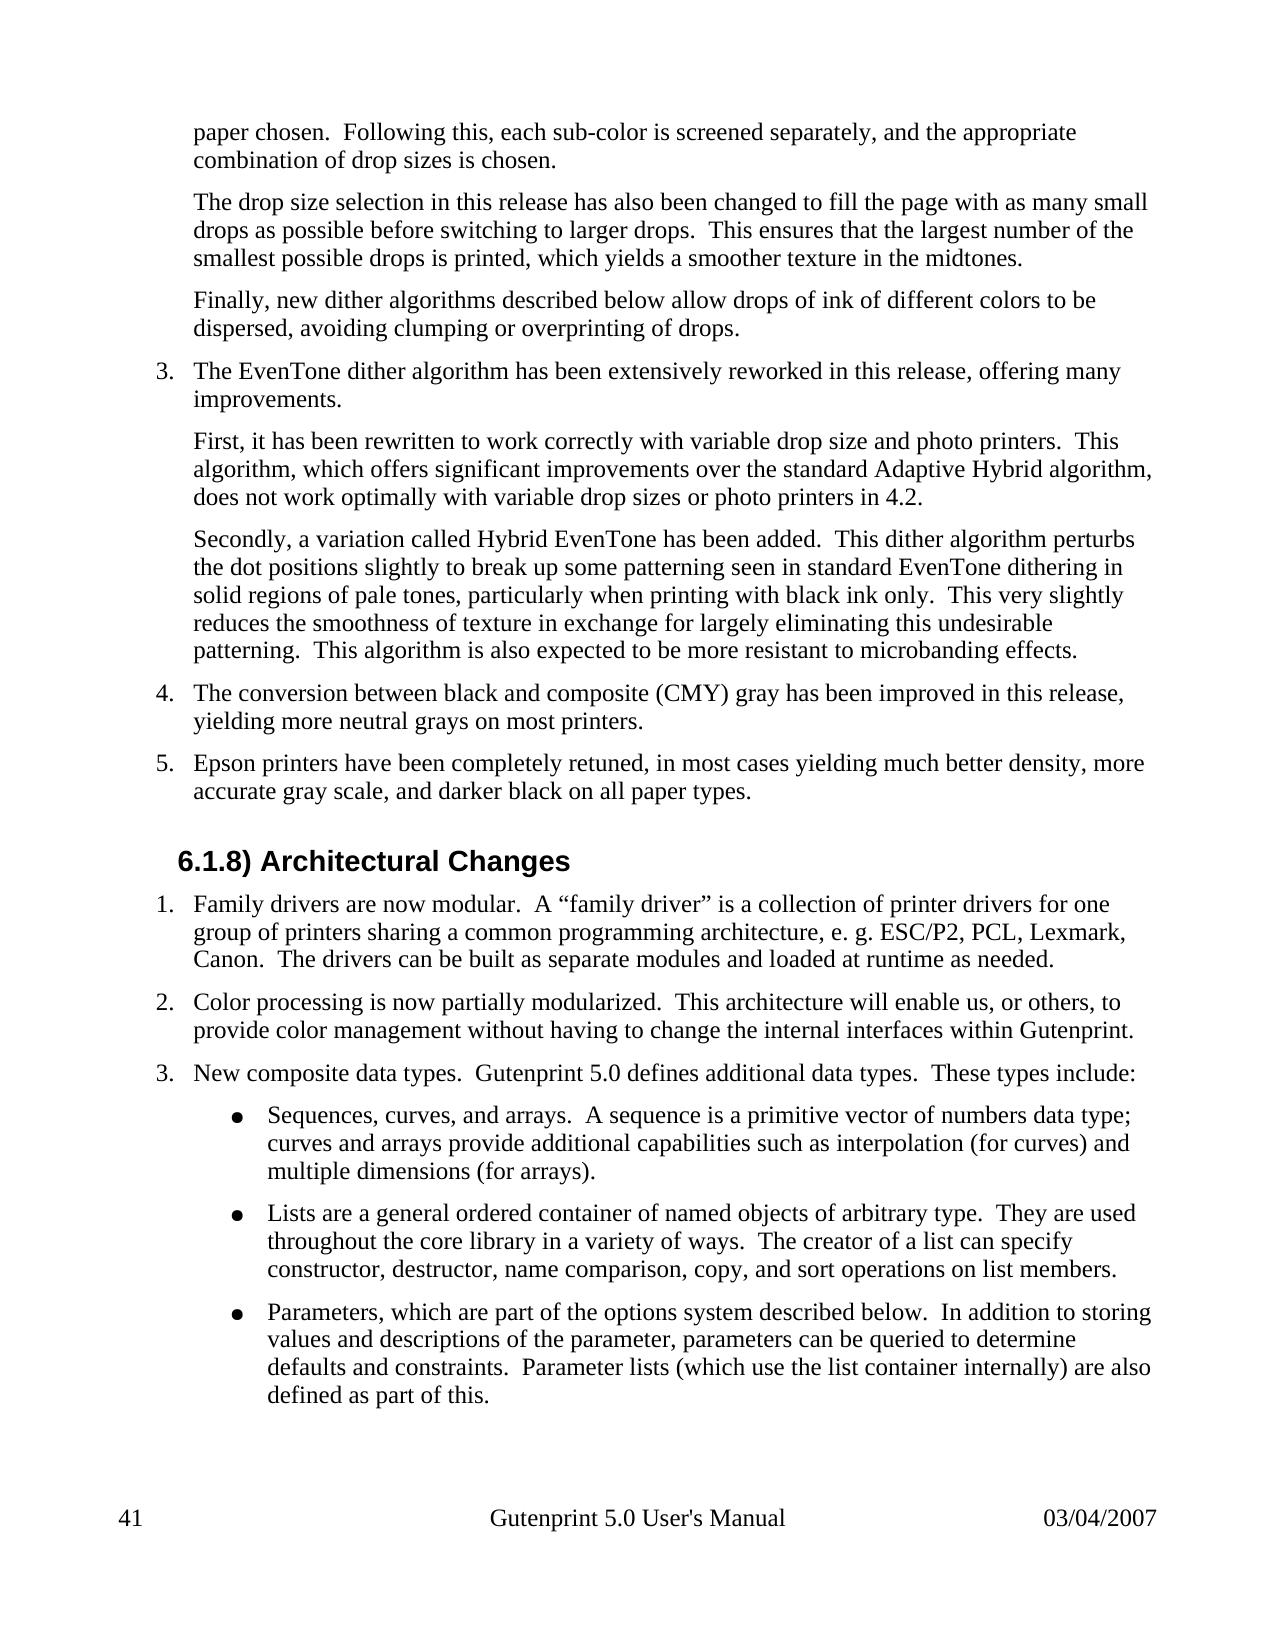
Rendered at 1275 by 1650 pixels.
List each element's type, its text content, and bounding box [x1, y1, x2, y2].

list Color processing is now partially modularized. This architecture will enable us, or others, to provide color management without having to change the internal interfaces within Gutenprint. [156, 988, 1157, 1044]
list Parameters, which are part of the options system described below. In addition to storing values and descriptions of the parameter, parameters can be queried to determine defaults and constraints. Parameter lists (which use the list container internally) are also defined as part of this. [229, 1298, 1157, 1408]
list The EvenTone dither algorithm has been extensively reworked in this release, offering many improvements. [156, 357, 1157, 412]
subtitle Architectural Changes [177, 845, 1157, 878]
list Secondly, a variation called Hybrid EvenTone has been added. This dither algorithm perturbs the dot positions slightly to break up some patterning seen in standard EvenTone dithering in solid regions of pale tones, particularly when printing with black ink only. This very slightly reduces the smoothness of texture in exchange for largely eliminating this undesirable patterning. This algorithm is also expected to be more resistant to microbanding effects. [156, 526, 1157, 664]
list The drop size selection in this release has also been changed to fill the page with as many small drops as possible before switching to larger drops. This ensures that the largest number of the smallest possible drops is printed, which yields a smoother texture in the midtones. [156, 188, 1157, 272]
list Sequences, curves, and arrays. A sequence is a primitive vector of numbers data type; curves and arrays provide additional capabilities such as interpolation (for curves) and multiple dimensions (for arrays). [229, 1101, 1157, 1184]
list New composite data types. Gutenprint 5.0 defines additional data types. These types include: [156, 1059, 1157, 1086]
list The conversion between black and composite (CMY) gray has been improved in this release, yielding more neutral grays on most printers. [156, 679, 1157, 734]
list Family drivers are now modular. A “family driver” is a collection of printer drivers for one group of printers sharing a common programming architecture, e. g. ESC/P2, PCL, Lexmark, Canon. The drivers can be built as separate modules and loaded at runtime as needed. [156, 890, 1157, 973]
list Lists are a general ordered container of named objects of arbitrary type. They are used throughout the core library in a variety of ways. The creator of a list can specify constructor, destructor, name comparison, copy, and sort operations on list members. [229, 1199, 1157, 1283]
list First, it has been rewritten to work correctly with variable drop size and photo printers. This algorithm, which offers significant improvements over the standard Adaptive Hybrid algorithm, does not work optimally with variable drop sizes or photo printers in 4.2. [156, 427, 1157, 511]
list Finally, new dither algorithms described below allow drops of ink of different colors to be dispersed, avoiding clumping or overprinting of drops. [156, 287, 1157, 342]
list paper chosen. Following this, each sub-color is screened separately, and the appropriate combination of drop sizes is chosen. [156, 118, 1157, 173]
list Epson printers have been completely retuned, in most cases yielding much better density, more accurate gray scale, and darker black on all paper types. [156, 749, 1157, 805]
